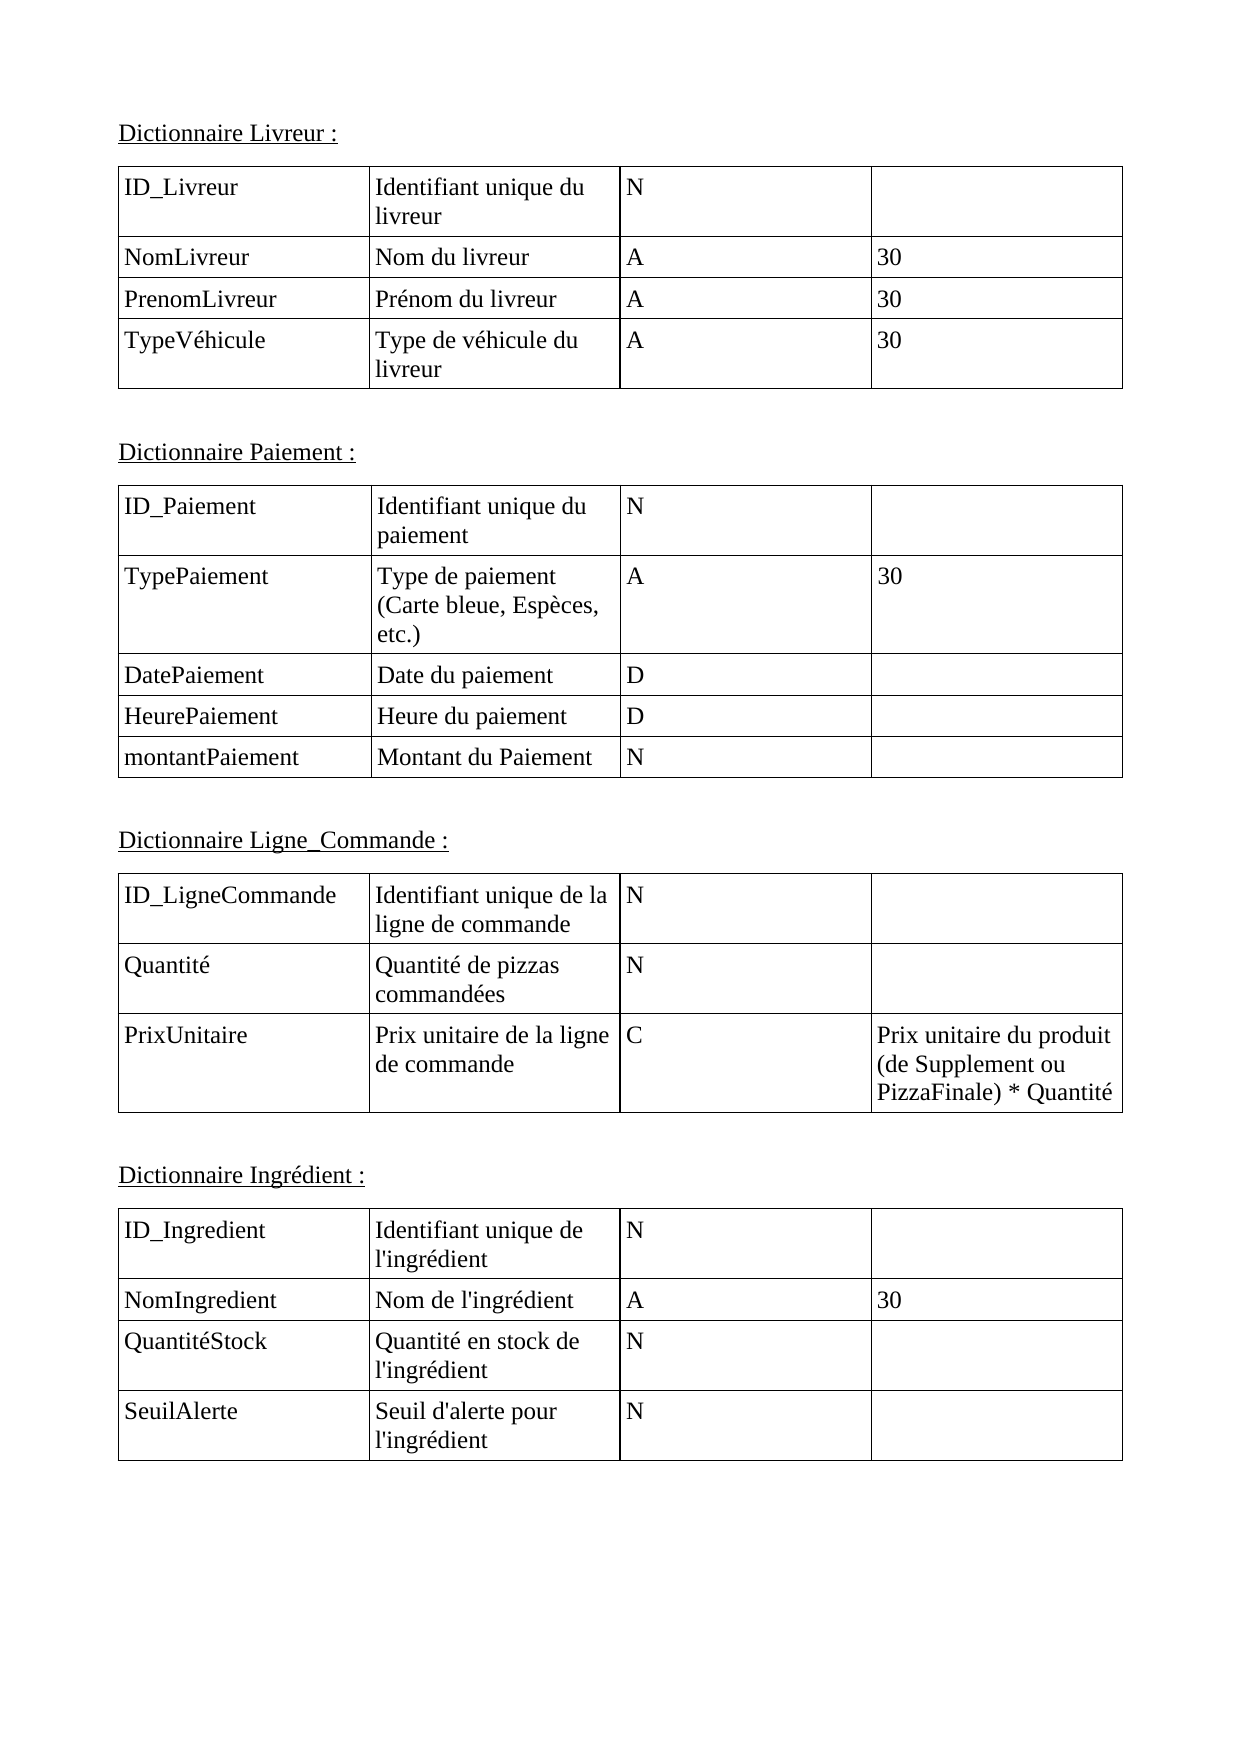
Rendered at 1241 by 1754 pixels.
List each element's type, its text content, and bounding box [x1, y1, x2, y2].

table_cell Prix unitaire de la ligne de commande [370, 1014, 619, 1112]
text Dictionnaire Ligne_Commande : [118, 826, 1122, 854]
table_header [872, 1209, 1122, 1278]
table_cell 30 [872, 556, 1122, 653]
table_cell C [621, 1014, 871, 1112]
table_header Identifiant unique de l'ingrédient [370, 1209, 619, 1278]
table_cell DatePaiement [119, 654, 371, 694]
table_cell [872, 944, 1122, 1013]
text Dictionnaire Ingrédient : [118, 1161, 1122, 1189]
table_cell [872, 654, 1122, 694]
table_cell HeurePaiement [119, 696, 371, 736]
table_cell Quantité en stock de l'ingrédient [370, 1321, 619, 1389]
table_cell Seuil d'alerte pour l'ingrédient [370, 1391, 619, 1459]
table_cell Nom de l'ingrédient [370, 1279, 619, 1319]
table_cell D [621, 696, 871, 736]
table_header ID_Paiement [119, 486, 371, 554]
table_cell 30 [872, 319, 1122, 388]
table_cell Prénom du livreur [370, 278, 619, 318]
table_cell SeuilAlerte [119, 1391, 369, 1459]
table_header Identifiant unique du paiement [372, 486, 620, 554]
table_cell NomIngredient [119, 1279, 369, 1319]
table_cell Quantité de pizzas commandées [370, 944, 619, 1013]
table_header [872, 874, 1122, 943]
table_cell [872, 1391, 1122, 1459]
table_cell N [621, 1321, 871, 1389]
table_header Identifiant unique du livreur [370, 167, 619, 236]
table_cell N [621, 737, 871, 777]
table_cell Prix unitaire du produit (de Supplement ou PizzaFinale) * Quantité [872, 1014, 1122, 1112]
table_header ID_Ingredient [119, 1209, 369, 1278]
table_cell PrixUnitaire [119, 1014, 369, 1112]
table_cell A [621, 1279, 871, 1319]
table_cell A [621, 278, 871, 318]
table_cell N [621, 944, 871, 1013]
table_cell Quantité [119, 944, 369, 1013]
table_cell 30 [872, 237, 1122, 277]
table_header [872, 486, 1122, 554]
table_cell 30 [872, 1279, 1122, 1319]
table_cell Type de paiement (Carte bleue, Espèces, etc.) [372, 556, 620, 653]
table_cell Type de véhicule du livreur [370, 319, 619, 388]
table_header N [621, 874, 871, 943]
table_cell D [621, 654, 871, 694]
table_header [872, 167, 1122, 236]
table_cell [872, 737, 1122, 777]
table_cell N [621, 1391, 871, 1459]
table_header ID_Livreur [119, 167, 369, 236]
table_header N [621, 167, 871, 236]
table_cell [872, 696, 1122, 736]
table_header N [621, 1209, 871, 1278]
table_header N [621, 486, 871, 554]
table_header Identifiant unique de la ligne de commande [370, 874, 619, 943]
table_cell PrenomLivreur [119, 278, 369, 318]
table_cell Date du paiement [372, 654, 620, 694]
text Dictionnaire Livreur : [118, 118, 1122, 147]
table_cell [872, 1321, 1122, 1389]
table_cell TypePaiement [119, 556, 371, 653]
text Dictionnaire Paiement : [118, 437, 1122, 466]
table_cell Nom du livreur [370, 237, 619, 277]
table_cell QuantitéStock [119, 1321, 369, 1389]
table_cell A [621, 237, 871, 277]
table_cell A [621, 319, 871, 388]
table_cell montantPaiement [119, 737, 371, 777]
table_cell TypeVéhicule [119, 319, 369, 388]
table_header ID_LigneCommande [119, 874, 369, 943]
table_cell NomLivreur [119, 237, 369, 277]
table_cell Montant du Paiement [372, 737, 620, 777]
table_cell A [621, 556, 871, 653]
table_cell 30 [872, 278, 1122, 318]
table_cell Heure du paiement [372, 696, 620, 736]
